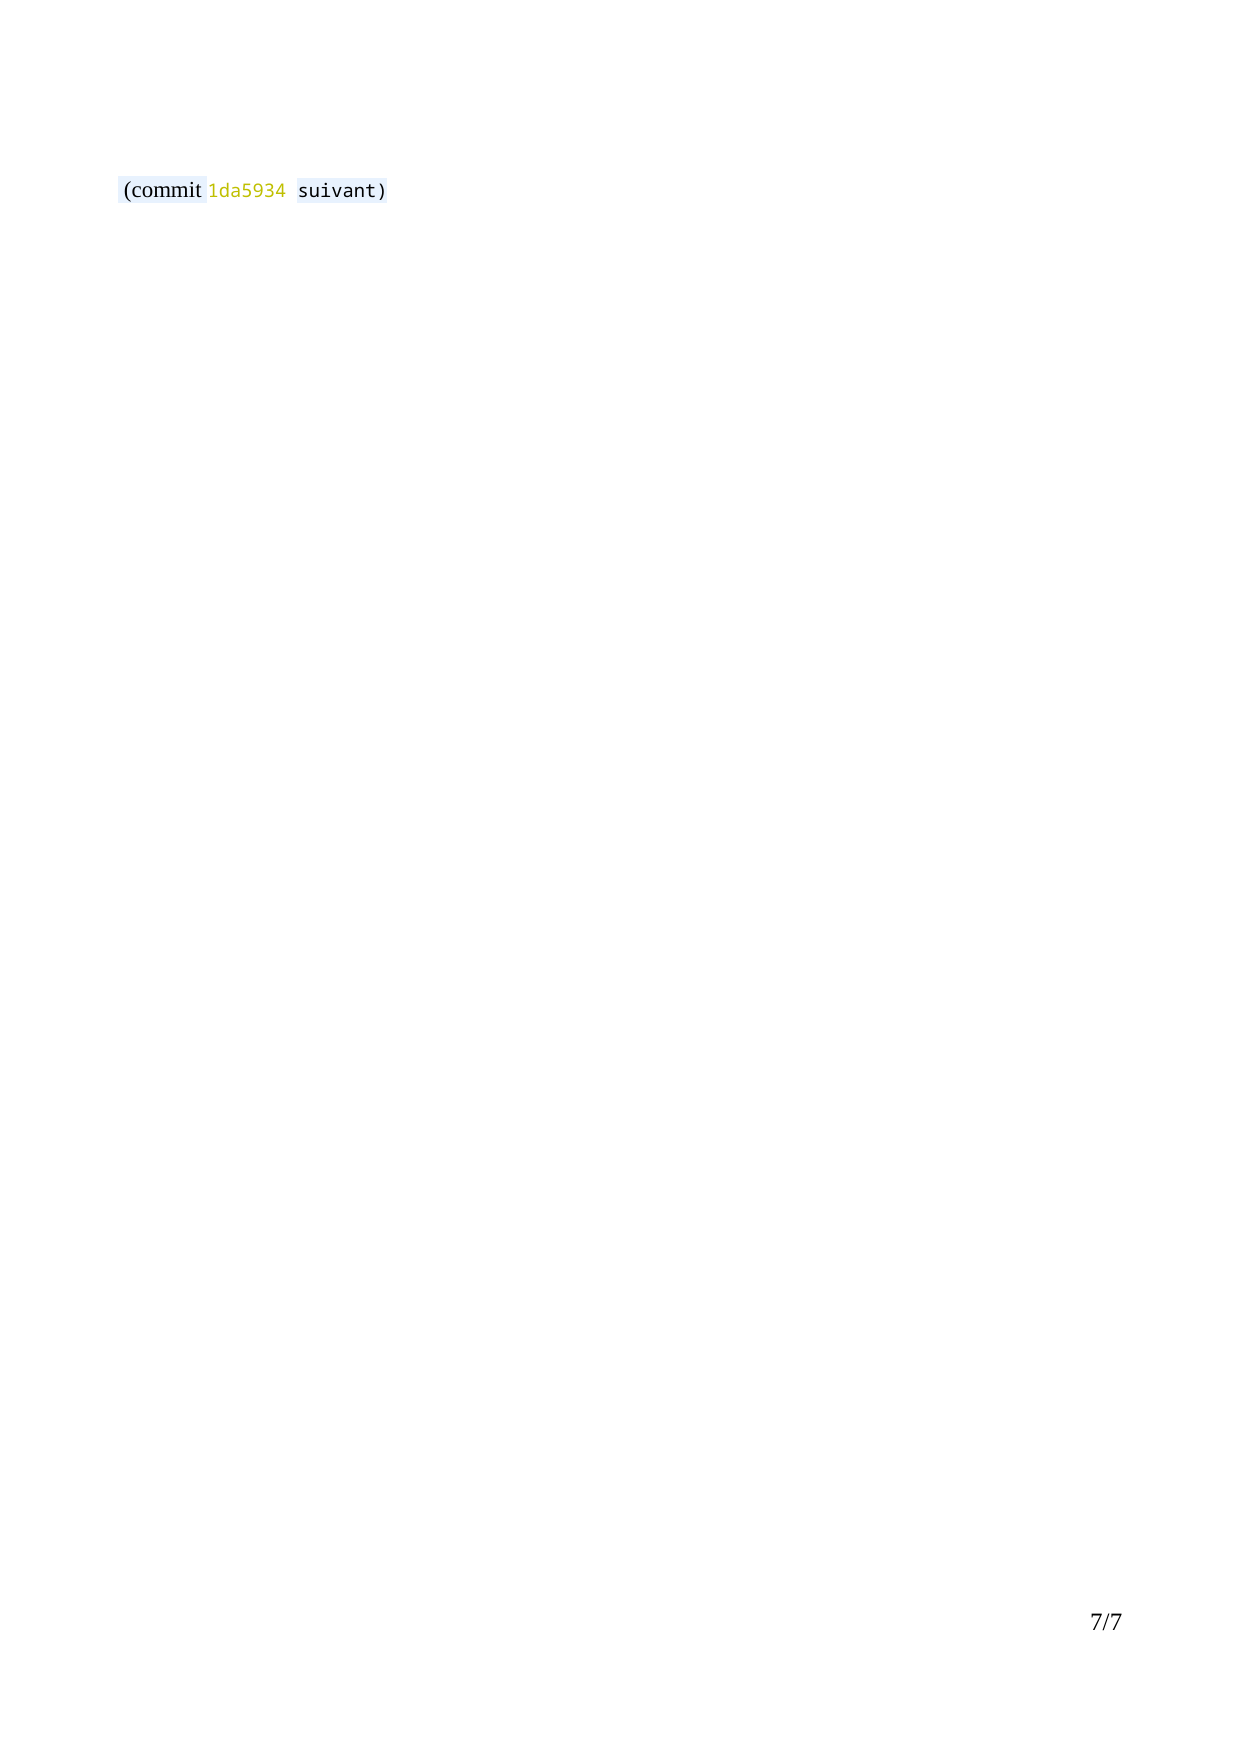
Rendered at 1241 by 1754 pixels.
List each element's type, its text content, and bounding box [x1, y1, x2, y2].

text (commit 1da5934 suivant) [118, 176, 1122, 203]
